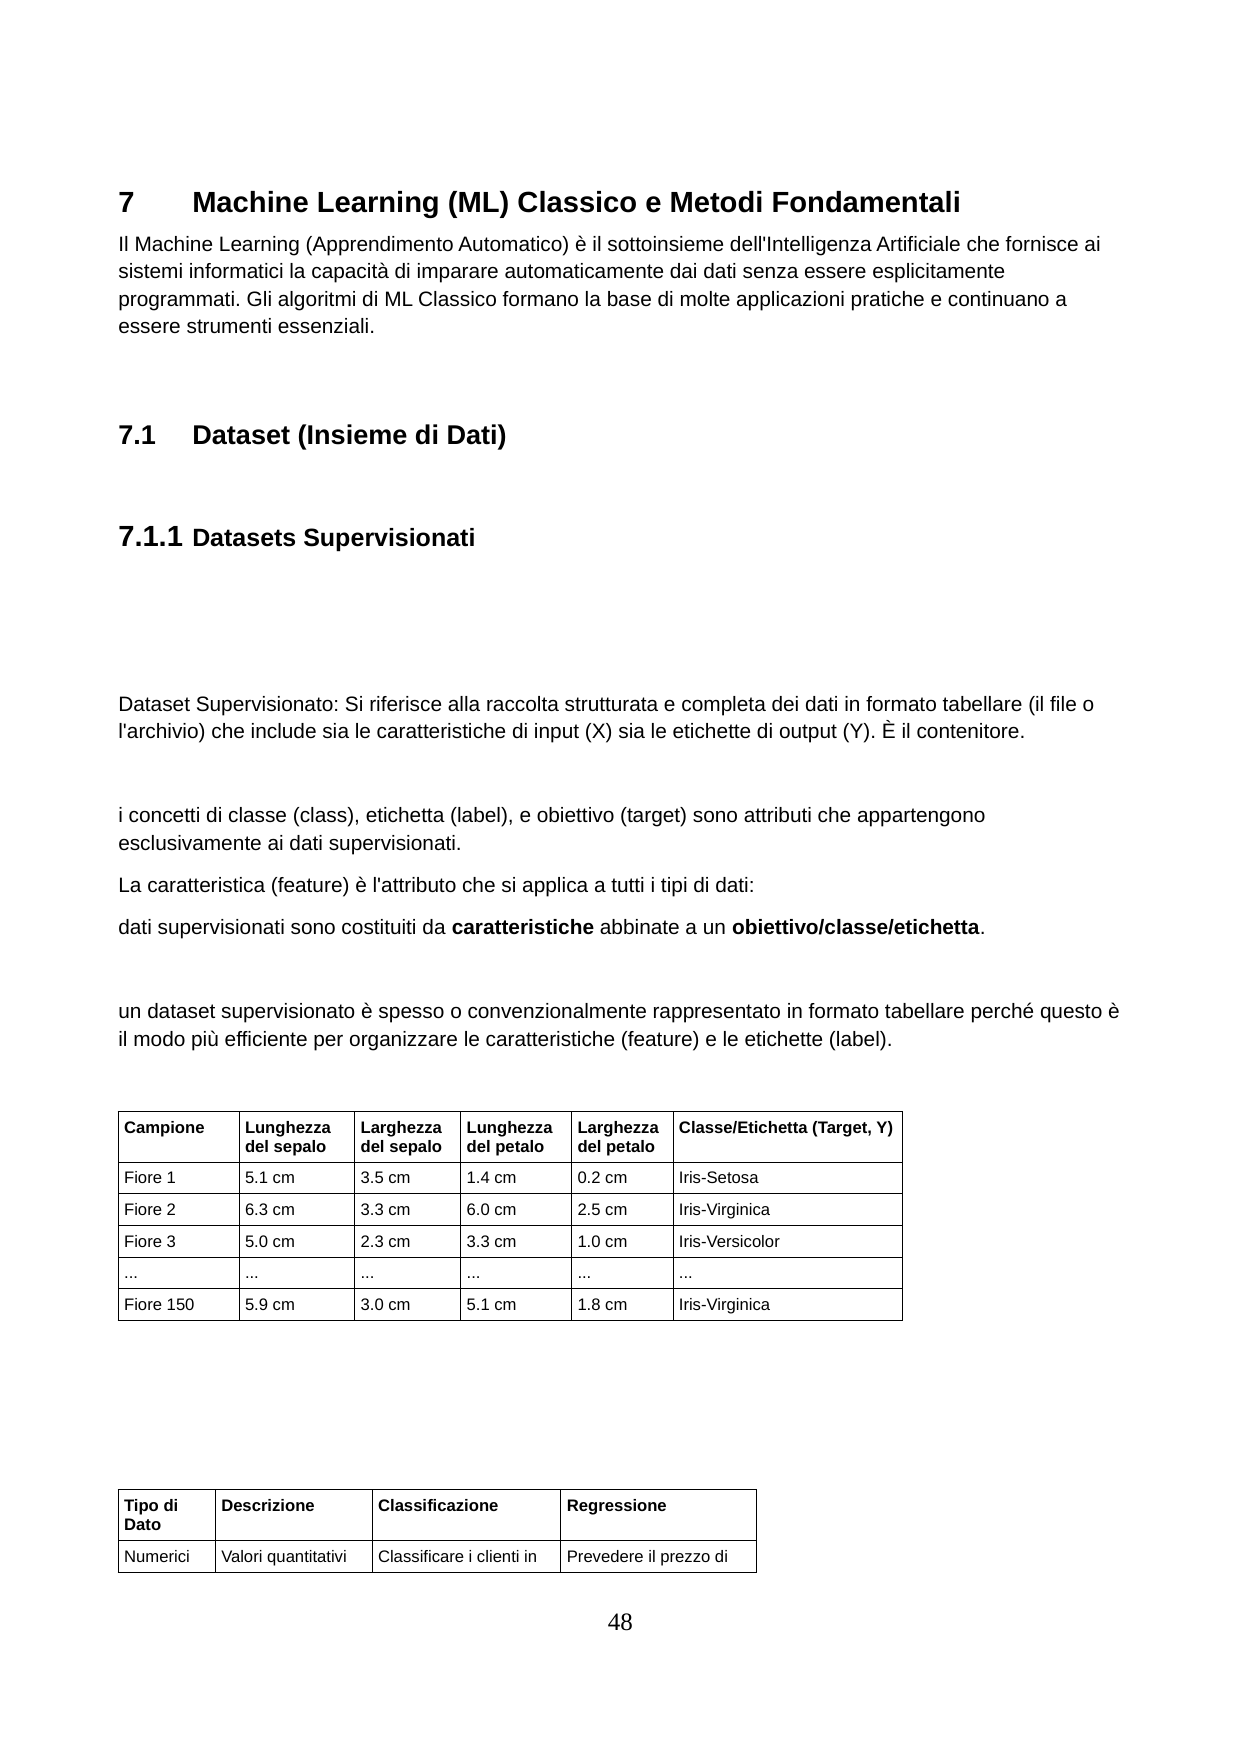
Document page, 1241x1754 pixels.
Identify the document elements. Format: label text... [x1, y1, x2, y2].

table_cell Fiore 3 [119, 1226, 239, 1257]
table_cell 5.1 cm [461, 1289, 571, 1320]
subtitle Datasets Supervisionati [118, 519, 1122, 553]
table_cell 5.0 cm [240, 1226, 354, 1257]
table_cell Iris-Versicolor [674, 1226, 902, 1257]
table_cell Classificare i clienti in [373, 1541, 560, 1572]
table_header Classificazione [373, 1490, 560, 1540]
table_header Lunghezza del sepalo [240, 1112, 354, 1162]
table_header Tipo di Dato [119, 1490, 215, 1540]
table_cell 6.3 cm [240, 1194, 354, 1225]
table_cell 5.9 cm [240, 1289, 354, 1320]
table_cell Iris-Virginica [674, 1289, 902, 1320]
table_cell ... [461, 1258, 571, 1288]
table_header Classe/Etichetta (Target, Y) [674, 1112, 902, 1162]
table_cell ... [240, 1258, 354, 1288]
table_cell Fiore 150 [119, 1289, 239, 1320]
table_cell 5.1 cm [240, 1163, 354, 1193]
table_cell 3.0 cm [355, 1289, 460, 1320]
table_cell 0.2 cm [572, 1163, 673, 1193]
table_cell Fiore 2 [119, 1194, 239, 1225]
text dati supervisionati sono costituiti da caratteristiche abbinate a un obiettivo/classe/etichetta. [118, 915, 1122, 939]
text i concetti di classe (class), etichetta (label), e obiettivo (target) sono attributi che appartengono esclusivamente ai dati supervisionati. [118, 803, 1122, 855]
table_cell Fiore 1 [119, 1163, 239, 1193]
table_cell Numerici [119, 1541, 215, 1572]
table_header Regressione [561, 1490, 756, 1540]
table_cell 1.8 cm [572, 1289, 673, 1320]
table_header Larghezza del petalo [572, 1112, 673, 1162]
table_cell 3.3 cm [461, 1226, 571, 1257]
subtitle Machine Learning (ML) Classico e Metodi Fondamentali [118, 185, 1122, 219]
table_cell ... [355, 1258, 460, 1288]
text Dataset Supervisionato: Si riferisce alla raccolta strutturata e completa dei dati in formato tabellare (il file o l'archivio) che include sia le caratteristiche di input (X) sia le etichette di output (Y). È il contenitore. [118, 692, 1122, 743]
table_cell 3.5 cm [355, 1163, 460, 1193]
table_cell 3.3 cm [355, 1194, 460, 1225]
table_cell ... [674, 1258, 902, 1288]
text La caratteristica (feature) è l'attributo che si applica a tutti i tipi di dati: [118, 873, 1122, 897]
table_header Campione [119, 1112, 239, 1162]
table_cell 2.3 cm [355, 1226, 460, 1257]
table_cell 1.0 cm [572, 1226, 673, 1257]
table_header Larghezza del sepalo [355, 1112, 460, 1162]
text un dataset supervisionato è spesso o convenzionalmente rappresentato in formato tabellare perché questo è il modo più efficiente per organizzare le caratteristiche (feature) e le etichette (label). [118, 999, 1122, 1051]
text Il Machine Learning (Apprendimento Automatico) è il sottoinsieme dell'Intelligenza Artificiale che fornisce ai sistemi informatici la capacità di imparare automaticamente dai dati senza essere esplicitamente programmati. Gli algoritmi di ML Classico formano la base di molte applicazioni pratiche e continuano a essere strumenti essenziali. [118, 231, 1122, 338]
table_cell ... [119, 1258, 239, 1288]
subtitle Dataset (Insieme di Dati) [118, 419, 1122, 450]
table_cell 6.0 cm [461, 1194, 571, 1225]
table_cell Iris-Virginica [674, 1194, 902, 1225]
table_header Descrizione [216, 1490, 372, 1540]
table_cell ... [572, 1258, 673, 1288]
table_cell 2.5 cm [572, 1194, 673, 1225]
table_cell 1.4 cm [461, 1163, 571, 1193]
table_header Lunghezza del petalo [461, 1112, 571, 1162]
table_cell Valori quantitativi [216, 1541, 372, 1572]
table_cell Prevedere il prezzo di [561, 1541, 756, 1572]
table_cell Iris-Setosa [674, 1163, 902, 1193]
